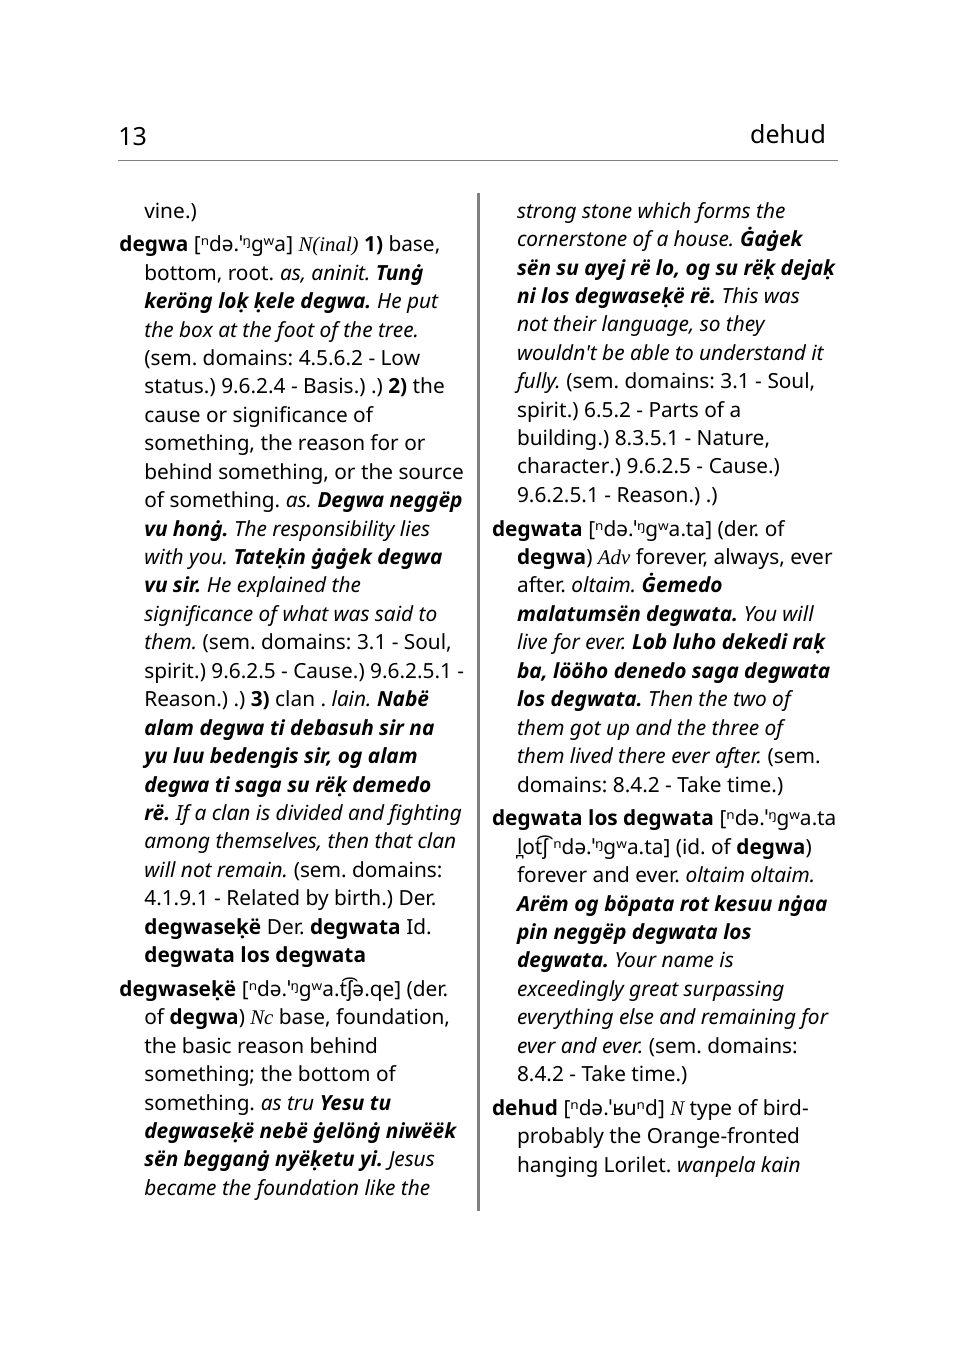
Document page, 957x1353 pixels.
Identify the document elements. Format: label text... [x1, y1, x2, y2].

text degwaseḳë [ⁿdə.ˈᵑɡʷa.t͡ʃə.qe] (der. of degwa) Nc base, foundation, the basic reason behind something; the bottom of something. as tru Yesu tu degwaseḳë nebë ġelönġ niwëëk sën begganġ nyëḳetu yi. Jesus became the foundation like the [119, 971, 465, 1206]
text dehud [ⁿdə.ˈʁuⁿd] N type of bird-probably the Orange-fronted hanging Lorilet. wanpela kain [492, 1090, 837, 1182]
text degwata los degwata [ⁿdə.ˈᵑɡʷa.ta l̪ot͡ʃ ⁿdə.ˈᵑɡʷa.ta] (id. of degwa) forever and ever. oltaim oltaim. Arëm og böpata rot kesuu nġaa pin neggëp degwata los degwata. Your name is exceedingly great surpassing everything else and remaining for ever and ever. (sem. domains: 8.4.2 - Take time.) [492, 800, 837, 1090]
text strong stone which forms the cornerstone of a house. Ġaġek sën su ayej rë lo, og su rëḳ dejaḳ ni los degwaseḳë rë. This was not their language, so they wouldn't be able to understand it fully. (sem. domains: 3.1 - Soul, spirit.) 6.5.2 - Parts of a building.) 8.3.5.1 - Nature, character.) 9.6.2.5 - Cause.) 9.6.2.5.1 - Reason.) .) [492, 194, 837, 511]
text vine.) [119, 194, 465, 226]
text degwata [ⁿdə.ˈᵑɡʷa.ta] (der. of degwa) Adv forever, always, ever after. oltaim. Ġemedo malatumsën degwata. You will live for ever. Lob luho dekedi raḳ ba, lööho denedo saga degwata los degwata. Then the two of them got up and the three of them lived there ever after. (sem. domains: 8.4.2 - Take time.) [492, 511, 837, 800]
text degwa [ⁿdə.ˈᵑɡʷa] N(inal) 1) base, bottom, root. as, aninit. Tunġ keröng loḳ ḳele degwa. He put the box at the foot of the tree. (sem. domains: 4.5.6.2 - Low status.) 9.6.2.4 - Basis.) .) 2) the cause or significance of something, the reason for or behind something, or the source of something. as. Degwa neggëp vu honġ. The responsibility lies with you. Tateḳin ġaġek degwa vu sir. He explained the significance of what was said to them. (sem. domains: 3.1 - Soul, spirit.) 9.6.2.5 - Cause.) 9.6.2.5.1 - Reason.) .) 3) clan . lain. Nabë alam degwa ti debasuh sir na yu luu bedengis sir, og alam degwa ti saga su rëḳ demedo rë. If a clan is divided and fighting among themselves, then that clan will not remain. (sem. domains: 4.1.9.1 - Related by birth.) Der. degwaseḳë Der. degwata Id. degwata los degwata [119, 226, 465, 971]
